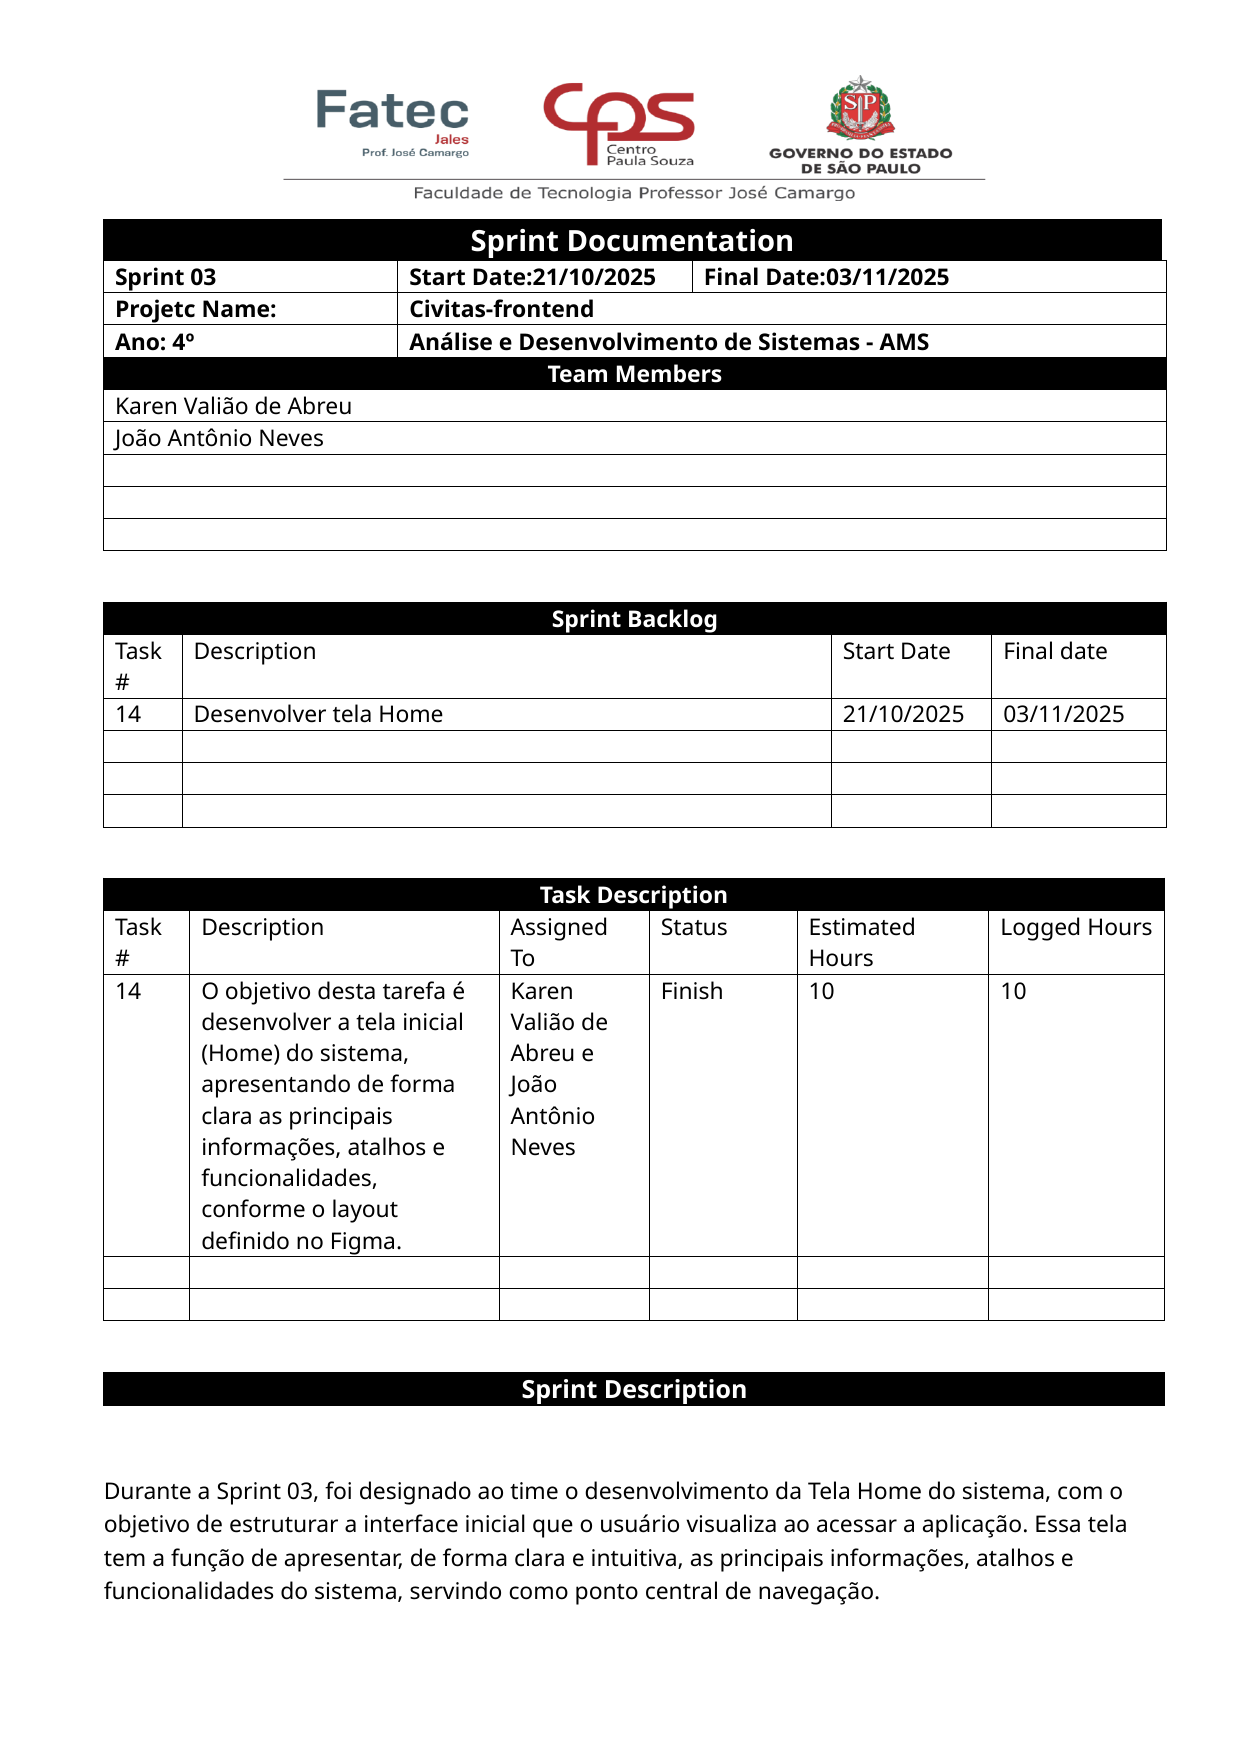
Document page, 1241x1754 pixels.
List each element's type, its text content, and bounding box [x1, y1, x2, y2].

table_cell Projetc Name: [104, 293, 397, 324]
table_cell [832, 795, 991, 827]
table_cell [183, 795, 831, 827]
table_cell Final date [992, 635, 1166, 697]
table_cell Estimated Hours [798, 911, 988, 973]
table_cell Logged Hours [989, 911, 1164, 973]
table_cell [832, 731, 991, 762]
table_cell Final Date:03/11/2025 [693, 261, 1166, 292]
table_cell Ano: 4º [104, 325, 397, 357]
text Durante a Sprint 03, foi designado ao time o desenvolvimento da Tela Home do sistema, com o objetivo de estruturar a interface inicial que o usuário visualiza ao acessar a aplicação. Essa tela tem a função de apresentar, de forma clara e intuitiva, as principais informações, atalhos e funcionalidades do sistema, servindo como ponto central de navegação. [103, 1475, 1165, 1606]
table_cell Civitas-frontend [398, 293, 1166, 324]
table_cell 14 [104, 699, 182, 730]
table_cell Sprint 03 [104, 261, 397, 292]
table_cell 10 [798, 975, 988, 1256]
table_cell Description [190, 911, 499, 973]
table_cell Karen Valião de Abreu e João Antônio Neves [500, 975, 649, 1256]
table_cell 10 [989, 975, 1164, 1256]
table_cell Assigned To [500, 911, 649, 973]
table_cell [989, 1289, 1164, 1320]
table_cell [832, 763, 991, 794]
table_cell Task# [104, 635, 182, 697]
table_cell [500, 1257, 649, 1288]
table_cell 21/10/2025 [832, 699, 991, 730]
table_cell [104, 455, 1166, 486]
table_cell [190, 1257, 499, 1288]
table_cell João Antônio Neves [104, 422, 1166, 453]
table_cell Análise e Desenvolvimento de Sistemas - AMS [398, 325, 1166, 357]
table_cell Start Date:21/10/2025 [398, 261, 692, 292]
table_cell [992, 763, 1166, 794]
table_cell Karen Valião de Abreu [104, 390, 1166, 421]
table_cell Team Members [104, 358, 1166, 389]
table_cell Desenvolver tela Home [183, 699, 831, 730]
table_cell [989, 1257, 1164, 1288]
table_header Sprint Documentation [104, 220, 1161, 260]
table_cell Start Date [832, 635, 991, 697]
table_cell [798, 1257, 988, 1288]
table_header Sprint Backlog [104, 603, 1166, 634]
table_cell [104, 763, 182, 794]
table_cell [104, 795, 182, 827]
table_header Task Description [104, 879, 1164, 910]
table_header [1162, 219, 1166, 260]
table_cell 14 [104, 975, 189, 1256]
table_cell O objetivo desta tarefa é desenvolver a tela inicial (Home) do sistema, apresentando de forma clara as principais informações, atalhos e funcionalidades, conforme o layout definido no Figma. [190, 975, 499, 1256]
table_cell [650, 1289, 797, 1320]
table_cell Finish [650, 975, 797, 1256]
table_cell Description [183, 635, 831, 697]
text Sprint Description [103, 1372, 1165, 1406]
table_cell [650, 1257, 797, 1288]
table_cell Status [650, 911, 797, 973]
table_cell [183, 731, 831, 762]
table_cell [992, 731, 1166, 762]
table_cell [992, 795, 1166, 827]
table_cell [104, 731, 182, 762]
table_cell [500, 1289, 649, 1320]
table_cell [183, 763, 831, 794]
table_cell [104, 519, 1166, 550]
table_cell [104, 487, 1166, 518]
table_cell 03/11/2025 [992, 699, 1166, 730]
table_cell [798, 1289, 988, 1320]
table_cell [190, 1289, 499, 1320]
table_cell [104, 1257, 189, 1288]
table_cell Task # [104, 911, 189, 973]
table_cell [104, 1289, 189, 1320]
